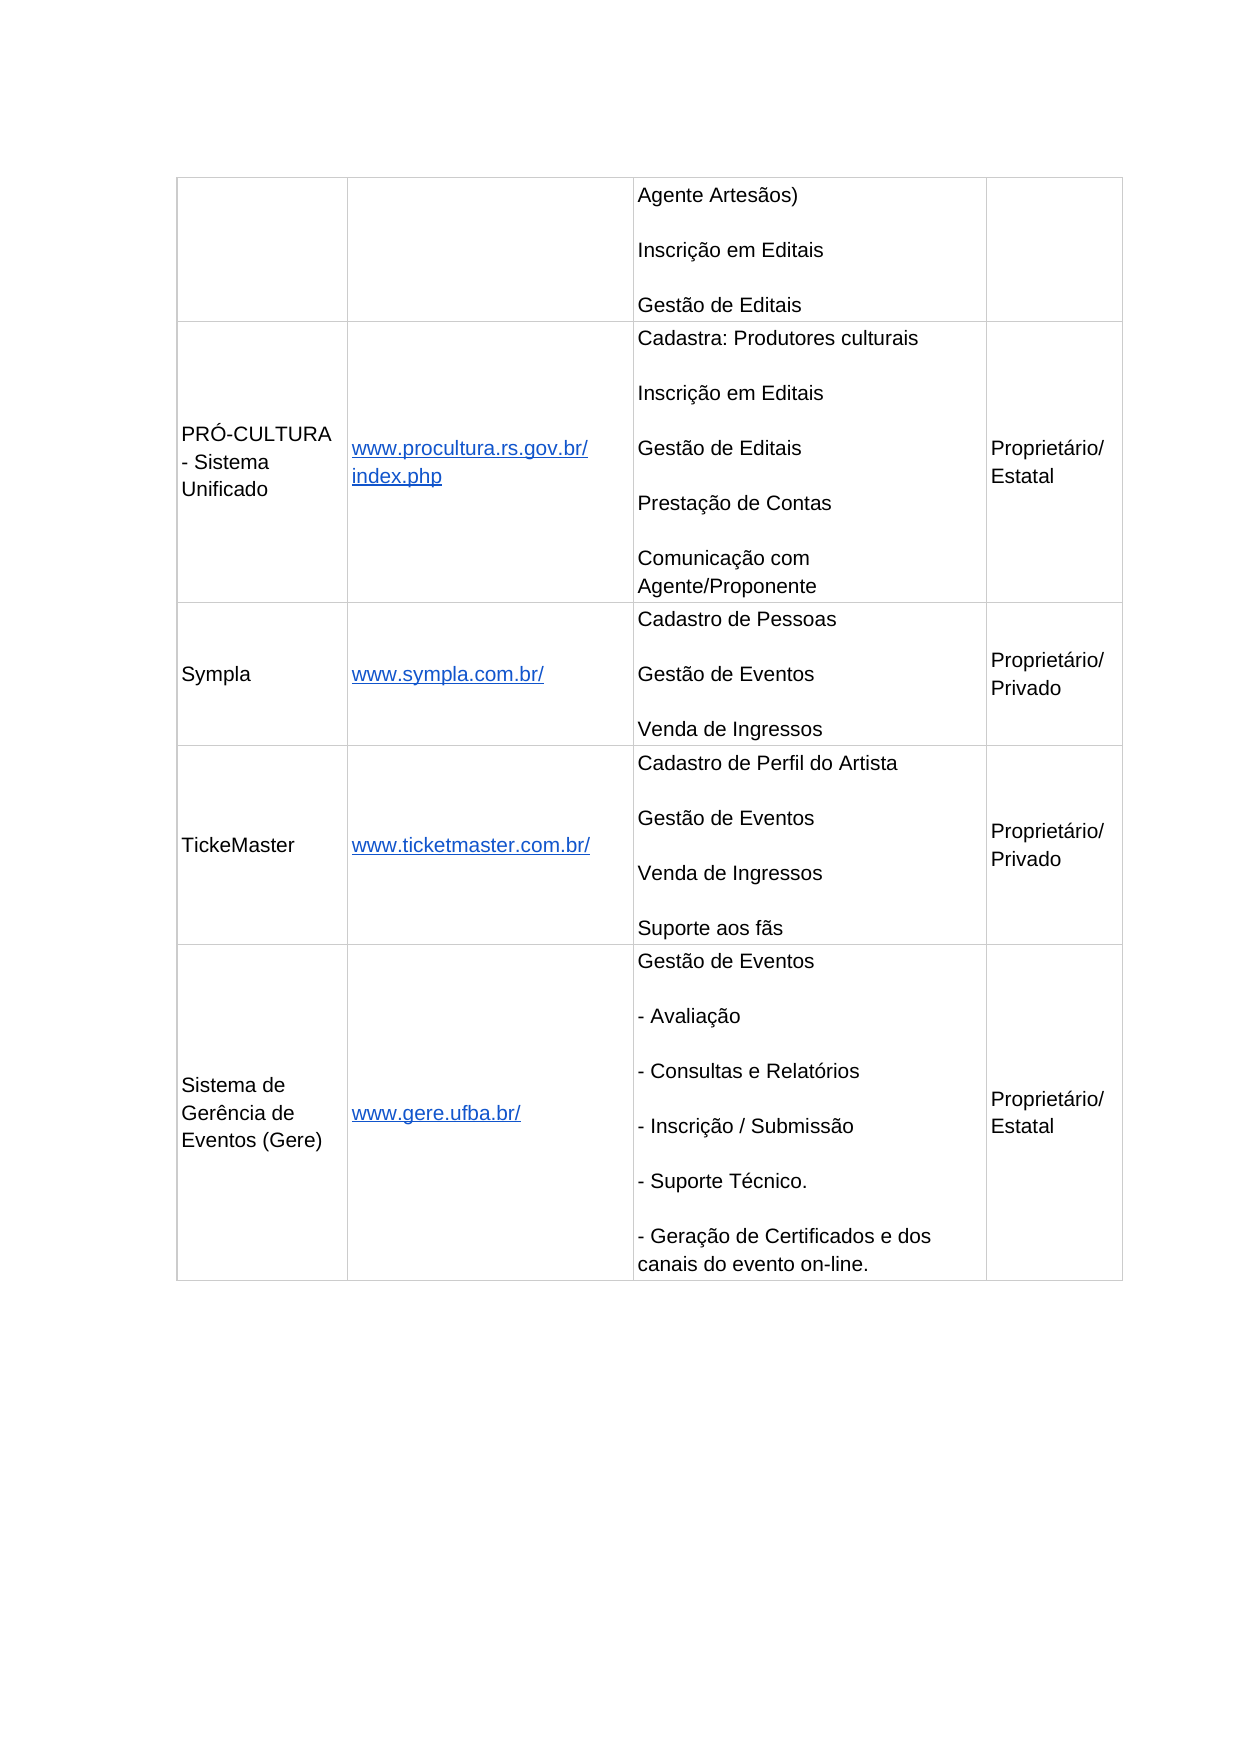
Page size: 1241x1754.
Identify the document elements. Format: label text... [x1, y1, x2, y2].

table_cell Proprietário/Estatal [987, 322, 1122, 602]
table_cell [178, 178, 347, 321]
table_cell Cadastra: Produtores culturais Inscrição em Editais Gestão de Editais Prestação de Contas Comunicação com Agente/Proponente [634, 322, 986, 602]
table_cell Proprietário/Privado [987, 746, 1122, 944]
table_cell Agente Artesãos) Inscrição em Editais Gestão de Editais [634, 178, 986, 321]
table_cell www.sympla.com.br/ [348, 603, 633, 745]
table_cell TickeMaster [178, 746, 347, 944]
table_cell Sympla [178, 603, 347, 745]
table_cell [348, 178, 633, 321]
table_cell Proprietário/Estatal [987, 945, 1122, 1280]
table_cell www.ticketmaster.com.br/ [348, 746, 633, 944]
table_cell Cadastro de Perfil do Artista Gestão de Eventos Venda de Ingressos Suporte aos fãs [634, 746, 986, 944]
table_cell Gestão de Eventos - Avaliação - Consultas e Relatórios - Inscrição / Submissão - Suporte Técnico. - Geração de Certificados e dos canais do evento on-line. [634, 945, 986, 1280]
table_cell Sistema de Gerência de Eventos (Gere) [178, 945, 347, 1280]
table_cell Cadastro de Pessoas Gestão de Eventos Venda de Ingressos [634, 603, 986, 745]
table_cell PRÓ-CULTURA - Sistema Unificado [178, 322, 347, 602]
table_cell www.procultura.rs.gov.br/index.php [348, 322, 633, 602]
table_cell www.gere.ufba.br/ [348, 945, 633, 1280]
table_cell [987, 178, 1122, 321]
table_cell Proprietário/Privado [987, 603, 1122, 745]
